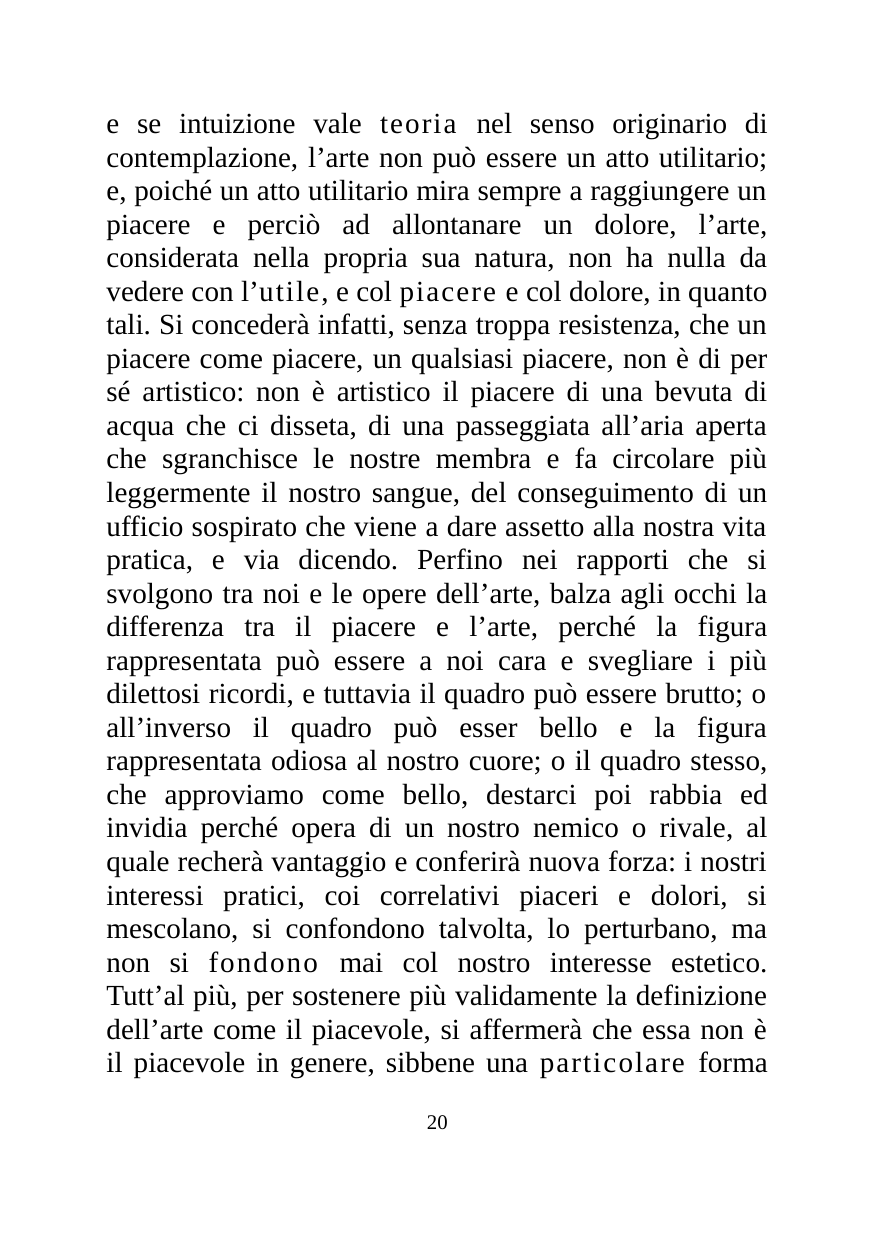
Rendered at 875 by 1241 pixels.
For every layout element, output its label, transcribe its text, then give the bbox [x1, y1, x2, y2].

text e se intuizione vale teoria nel senso originario di contemplazione, l’arte non può essere un atto utilitario; e, poiché un atto utilitario mira sempre a raggiungere un piacere e perciò ad allontanare un dolore, l’arte, considerata nella propria sua natura, non ha nulla da vedere con l’utile, e col piacere e col dolore, in quanto tali. Si concederà infatti, senza troppa resistenza, che un piacere come piacere, un qualsiasi piacere, non è di per sé artistico: non è artistico il piacere di una bevuta di acqua che ci disseta, di una passeggiata all’aria aperta che sgranchisce le nostre membra e fa circolare più leggermente il nostro sangue, del conseguimento di un ufficio sospirato che viene a dare assetto alla nostra vita pratica, e via dicendo. Perfino nei rapporti che si svolgono tra noi e le opere dell’arte, balza agli occhi la differenza tra il piacere e l’arte, perché la figura rappresentata può essere a noi cara e svegliare i più dilettosi ricordi, e tuttavia il quadro può essere brutto; o all’inverso il quadro può esser bello e la figura rappresentata odiosa al nostro cuore; o il quadro stesso, che approviamo come bello, destarci poi rabbia ed invidia perché opera di un nostro nemico o rivale, al quale recherà vantaggio e conferirà nuova forza: i nostri interessi pratici, coi correlativi piaceri e dolori, si mescolano, si confondono talvolta, lo perturbano, ma non si fondono mai col nostro interesse estetico. Tutt’al più, per sostenere più validamente la definizione dell’arte come il piacevole, si affermerà che essa non è il piacevole in genere, sibbene una particolare forma [106, 106, 768, 1079]
